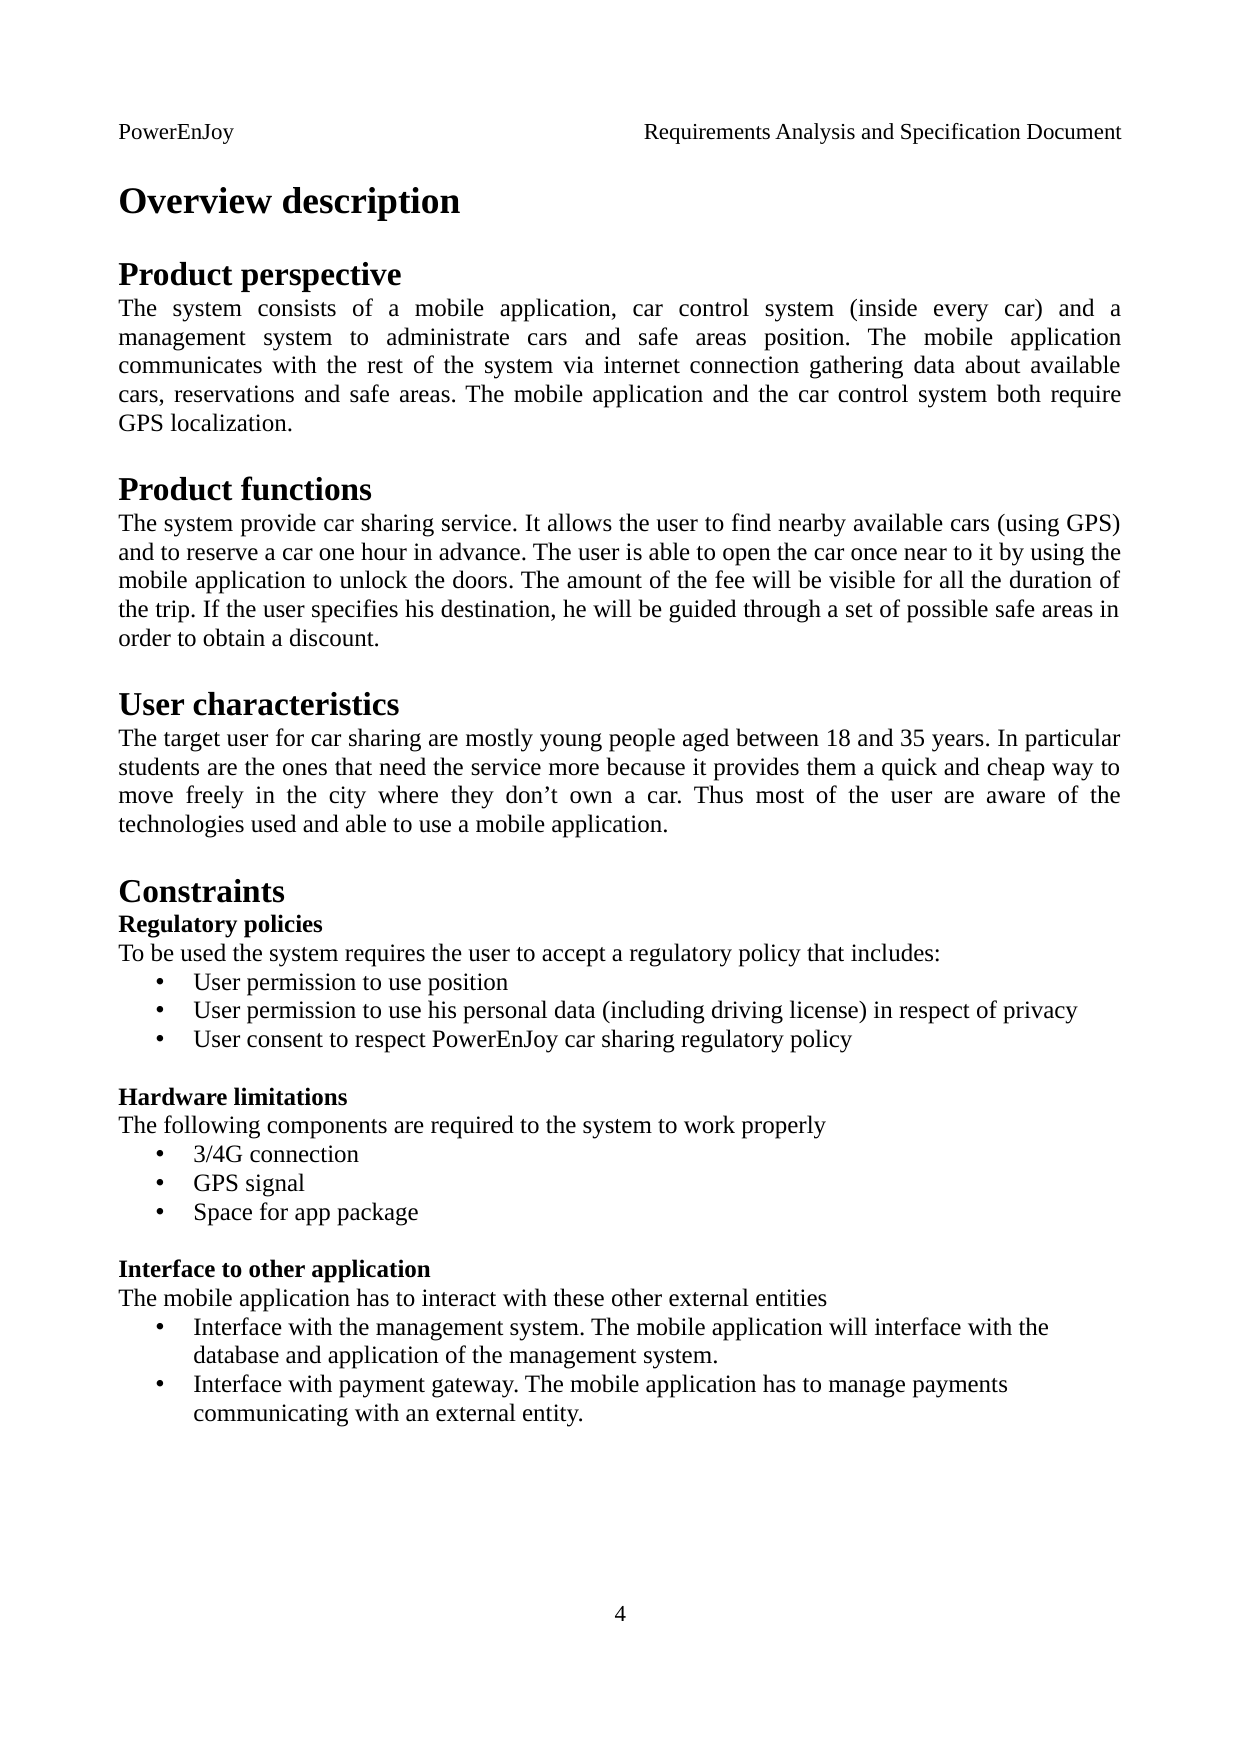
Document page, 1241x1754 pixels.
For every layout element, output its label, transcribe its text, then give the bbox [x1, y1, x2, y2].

text The system consists of a mobile application, car control system (inside every car) and a management system to administrate cars and safe areas position. The mobile application communicates with the rest of the system via internet connection gathering data about available cars, reservations and safe areas. The mobile application and the car control system both require GPS localization. [118, 293, 1122, 437]
text The target user for car sharing are mostly young people aged between 18 and 35 years. In particular students are the ones that need the service more because it provides them a quick and cheap way to move freely in the city where they don’t own a car. Thus most of the user are aware of the technologies used and able to use a mobile application. [118, 723, 1122, 838]
text Interface to other application [118, 1254, 1122, 1283]
list Interface with payment gateway. The mobile application has to manage payments communicating with an external entity. [156, 1369, 1122, 1427]
list User permission to use his personal data (including driving license) in respect of privacy [156, 995, 1122, 1024]
subtitle Product perspective [118, 254, 1122, 293]
text Regulatory policies [118, 909, 1122, 938]
subtitle Product functions [118, 469, 1122, 508]
subtitle Constraints [118, 871, 1122, 909]
list User permission to use position [156, 967, 1122, 995]
list Space for app package [156, 1197, 1122, 1225]
list Interface with the management system. The mobile application will interface with the database and application of the management system. [156, 1312, 1122, 1369]
subtitle User characteristics [118, 684, 1122, 723]
text The system provide car sharing service. It allows the user to find nearby available cars (using GPS) and to reserve a car one hour in advance. The user is able to open the car once near to it by using the mobile application to unlock the doors. The amount of the fee will be visible for all the duration of the trip. If the user specifies his destination, he will be guided through a set of possible safe areas in order to obtain a discount. [118, 508, 1122, 652]
list User consent to respect PowerEnJoy car sharing regulatory policy [156, 1024, 1122, 1053]
list GPS signal [156, 1168, 1122, 1197]
text To be used the system requires the user to accept a regulatory policy that includes: [118, 938, 1122, 967]
subtitle Overview description [118, 178, 1122, 222]
text The mobile application has to interact with these other external entities [118, 1283, 1122, 1312]
text Hardware limitations The following components are required to the system to work properly [118, 1053, 1122, 1139]
list 3/4G connection [156, 1139, 1122, 1168]
